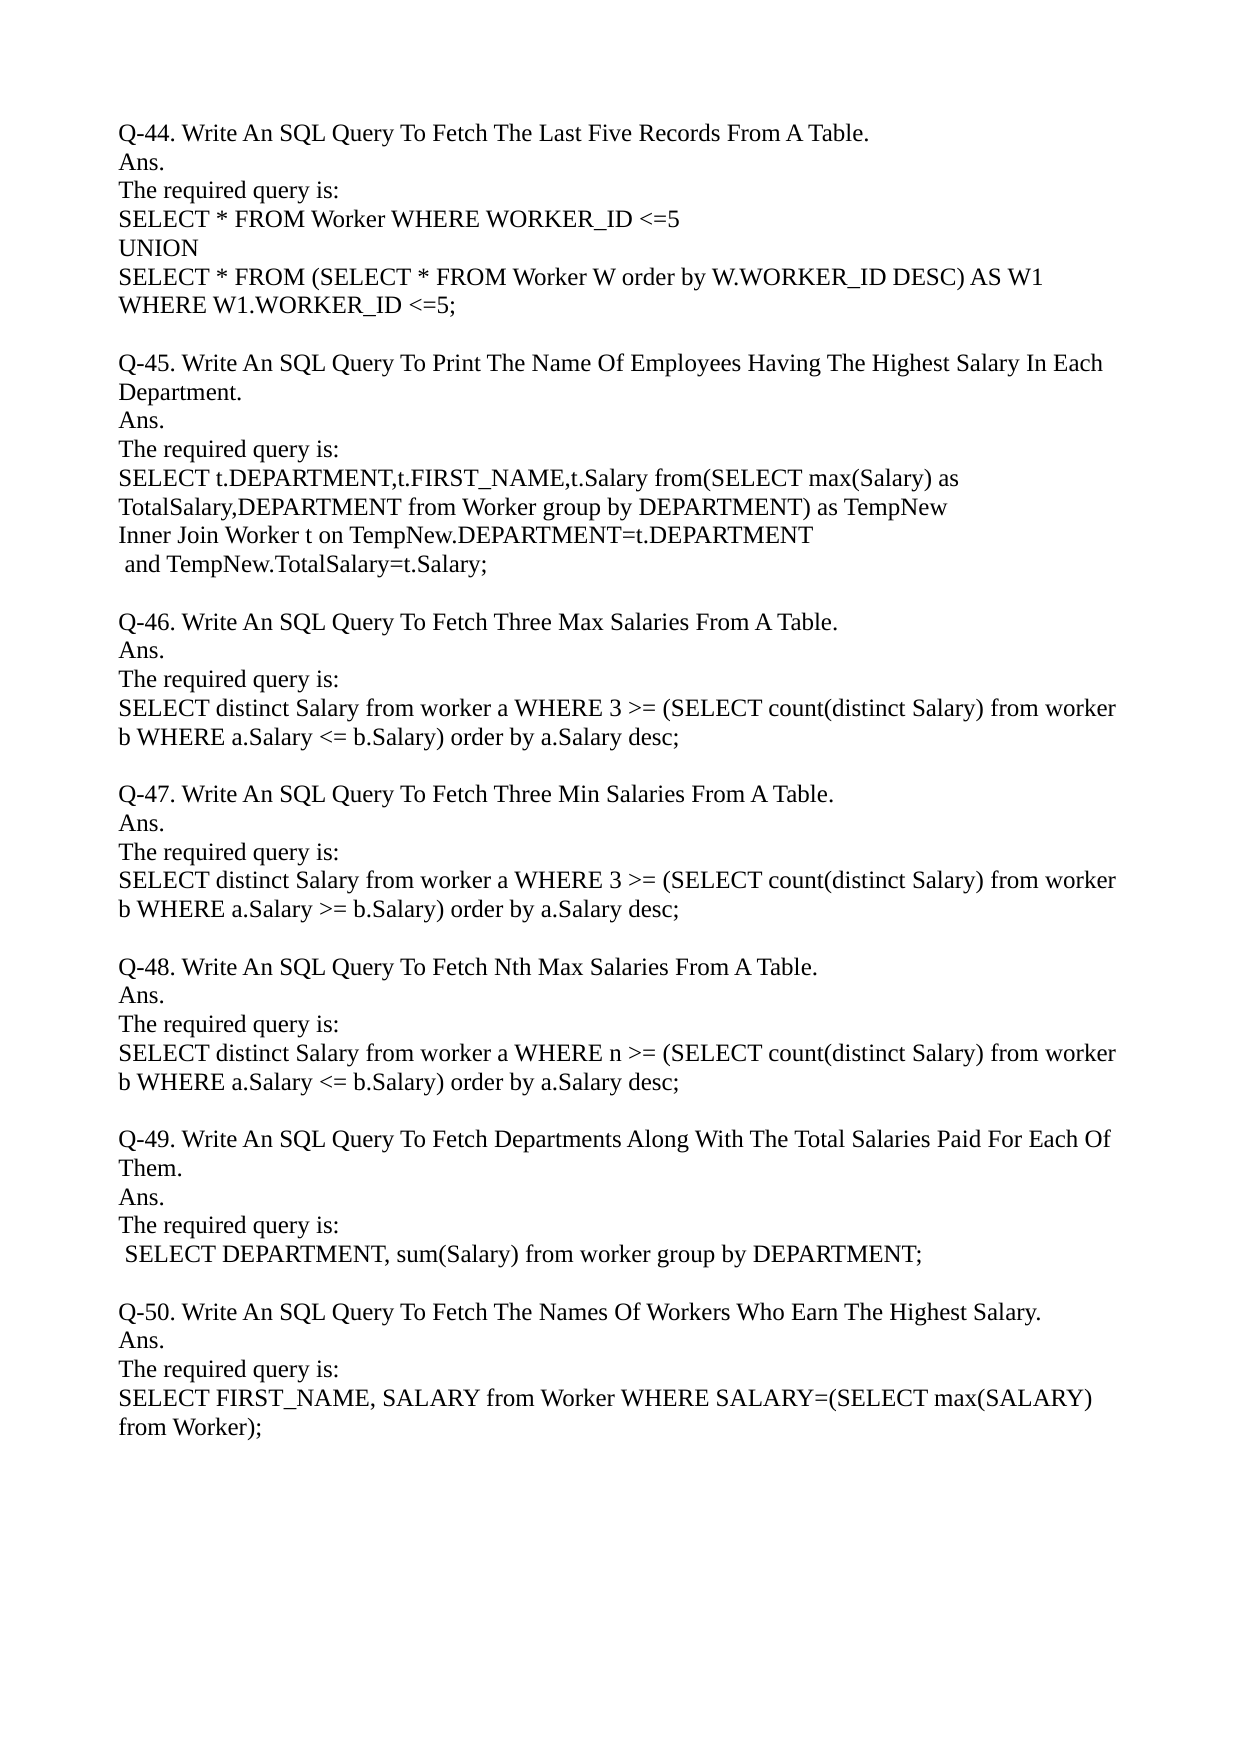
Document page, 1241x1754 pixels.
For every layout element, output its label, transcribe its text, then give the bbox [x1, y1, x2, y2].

text The required query is: [118, 1211, 1122, 1239]
text Q-49. Write An SQL Query To Fetch Departments Along With The Total Salaries Paid For Each Of Them. [118, 1124, 1122, 1182]
text Inner Join Worker t on TempNew.DEPARTMENT=t.DEPARTMENT [118, 521, 1122, 549]
text Ans. [118, 406, 1122, 434]
text SELECT distinct Salary from worker a WHERE 3 >= (SELECT count(distinct Salary) from worker b WHERE a.Salary <= b.Salary) order by a.Salary desc; [118, 693, 1122, 751]
text The required query is: [118, 837, 1122, 866]
text Q-48. Write An SQL Query To Fetch Nth Max Salaries From A Table. [118, 952, 1122, 981]
text Q-50. Write An SQL Query To Fetch The Names Of Workers Who Earn The Highest Salary. [118, 1297, 1122, 1326]
text SELECT distinct Salary from worker a WHERE 3 >= (SELECT count(distinct Salary) from worker b WHERE a.Salary >= b.Salary) order by a.Salary desc; [118, 866, 1122, 923]
text The required query is: [118, 1009, 1122, 1038]
text SELECT DEPARTMENT, sum(Salary) from worker group by DEPARTMENT; [118, 1239, 1122, 1268]
text SELECT FIRST_NAME, SALARY from Worker WHERE SALARY=(SELECT max(SALARY) from Worker); [118, 1383, 1122, 1441]
text The required query is: [118, 1354, 1122, 1383]
text Q-46. Write An SQL Query To Fetch Three Max Salaries From A Table. [118, 607, 1122, 636]
text SELECT t.DEPARTMENT,t.FIRST_NAME,t.Salary from(SELECT max(Salary) as TotalSalary,DEPARTMENT from Worker group by DEPARTMENT) as TempNew [118, 463, 1122, 521]
text Ans. [118, 147, 1122, 176]
text UNION [118, 233, 1122, 262]
text Q-47. Write An SQL Query To Fetch Three Min Salaries From A Table. [118, 779, 1122, 808]
text Ans. [118, 808, 1122, 837]
text The required query is: [118, 176, 1122, 204]
text The required query is: [118, 664, 1122, 693]
text SELECT distinct Salary from worker a WHERE n >= (SELECT count(distinct Salary) from worker b WHERE a.Salary <= b.Salary) order by a.Salary desc; [118, 1038, 1122, 1096]
text Q-45. Write An SQL Query To Print The Name Of Employees Having The Highest Salary In Each Department. [118, 348, 1122, 406]
text SELECT * FROM Worker WHERE WORKER_ID <=5 [118, 204, 1122, 233]
text Ans. [118, 1182, 1122, 1211]
text The required query is: [118, 434, 1122, 463]
text and TempNew.TotalSalary=t.Salary; [118, 549, 1122, 578]
text Q-44. Write An SQL Query To Fetch The Last Five Records From A Table. [118, 118, 1122, 147]
text Ans. [118, 636, 1122, 664]
text Ans. [118, 981, 1122, 1009]
text SELECT * FROM (SELECT * FROM Worker W order by W.WORKER_ID DESC) AS W1 WHERE W1.WORKER_ID <=5; [118, 262, 1122, 319]
text Ans. [118, 1326, 1122, 1354]
